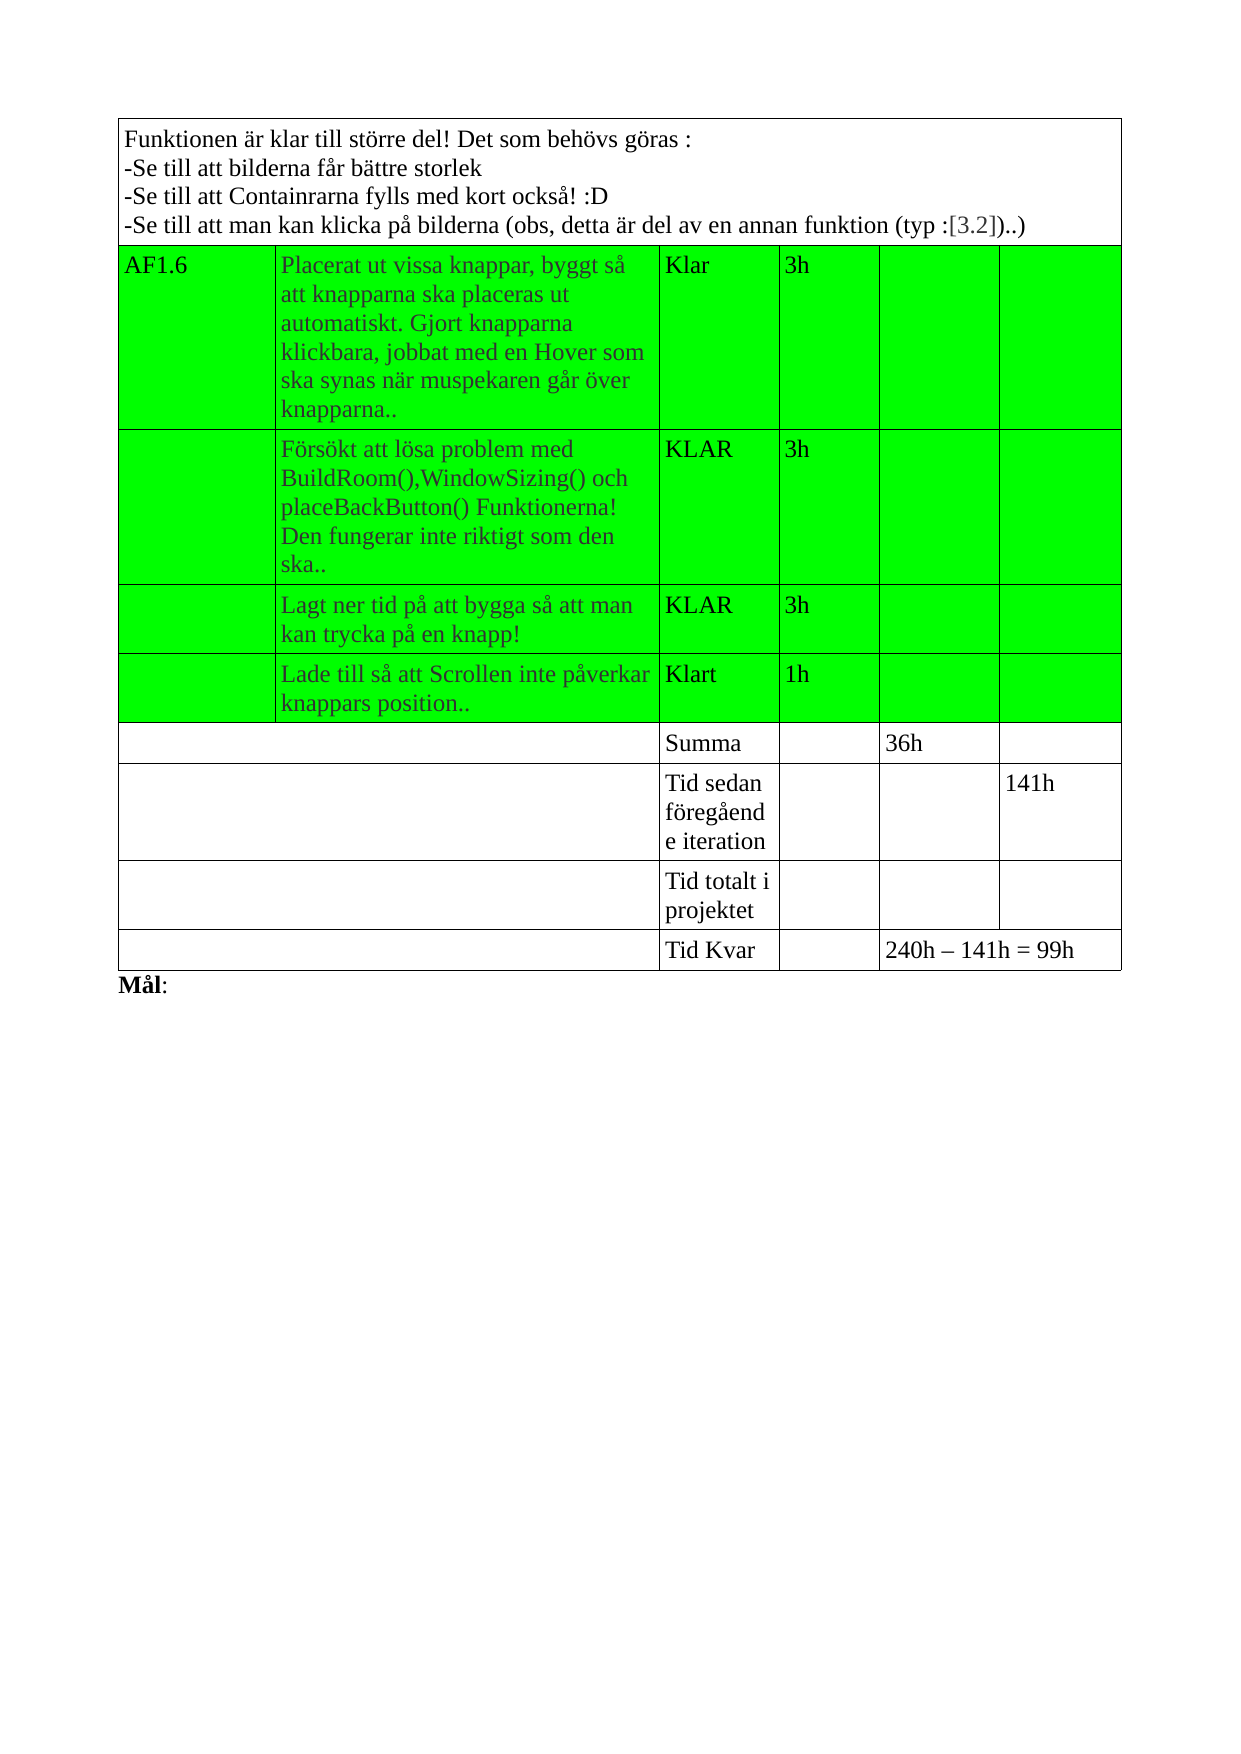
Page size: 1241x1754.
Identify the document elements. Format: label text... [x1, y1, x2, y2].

table_cell [119, 654, 275, 722]
table_cell [880, 861, 999, 929]
table_cell [119, 430, 275, 584]
table_cell [119, 723, 659, 762]
table_cell 3h [780, 430, 879, 584]
table_cell [780, 861, 879, 929]
table_cell 240h – 141h = 99h [880, 930, 1121, 970]
table_cell Klar [660, 246, 779, 429]
table_cell Lagt ner tid på att bygga så att man kan trycka på en knapp! [276, 585, 659, 653]
table_cell [780, 930, 879, 970]
table_cell KLAR [660, 585, 779, 653]
table_cell [780, 723, 879, 762]
table_cell [119, 930, 659, 970]
table_cell [1000, 246, 1121, 429]
table_cell Lade till så att Scrollen inte påverkar knappars position.. [276, 654, 659, 722]
table_cell Summa [660, 723, 779, 762]
table_cell [880, 764, 999, 860]
table_cell [1000, 430, 1121, 584]
table_cell AF1.6 [119, 246, 275, 429]
table_cell 3h [780, 246, 879, 429]
table_cell Funktionen är klar till större del! Det som behövs göras : -Se till att bilderna får bättre storlek -Se till att Containrarna fylls med kort också! :D -Se till att man kan klicka på bilderna (obs, detta är del av en annan funktion (typ :[3.2])..) [119, 119, 1121, 245]
table_cell [880, 430, 999, 584]
table_cell Placerat ut vissa knappar, byggt så att knapparna ska placeras ut automatiskt. Gjort knapparna klickbara, jobbat med en Hover som ska synas när muspekaren går över knapparna.. [276, 246, 659, 429]
table_cell [1000, 654, 1121, 722]
table_cell KLAR [660, 430, 779, 584]
table_cell [880, 246, 999, 429]
table_cell [880, 585, 999, 653]
table_cell [1000, 723, 1121, 762]
table_cell [1000, 585, 1121, 653]
table_cell [780, 764, 879, 860]
table_cell Klart [660, 654, 779, 722]
table_cell Tid sedan föregående iteration [660, 764, 779, 860]
table_cell [1000, 861, 1121, 929]
table_cell Försökt att lösa problem med BuildRoom(),WindowSizing() och placeBackButton() Funktionerna! Den fungerar inte riktigt som den ska.. [276, 430, 659, 584]
table_cell 36h [880, 723, 999, 762]
table_cell 141h [1000, 764, 1121, 860]
table_cell [119, 861, 659, 929]
table_cell 1h [780, 654, 879, 722]
table_cell [880, 654, 999, 722]
table_cell Tid totalt i projektet [660, 861, 779, 929]
text Mål: [118, 970, 1122, 998]
table_cell [119, 764, 659, 860]
table_cell Tid Kvar [660, 930, 779, 970]
table_cell 3h [780, 585, 879, 653]
table_cell [119, 585, 275, 653]
